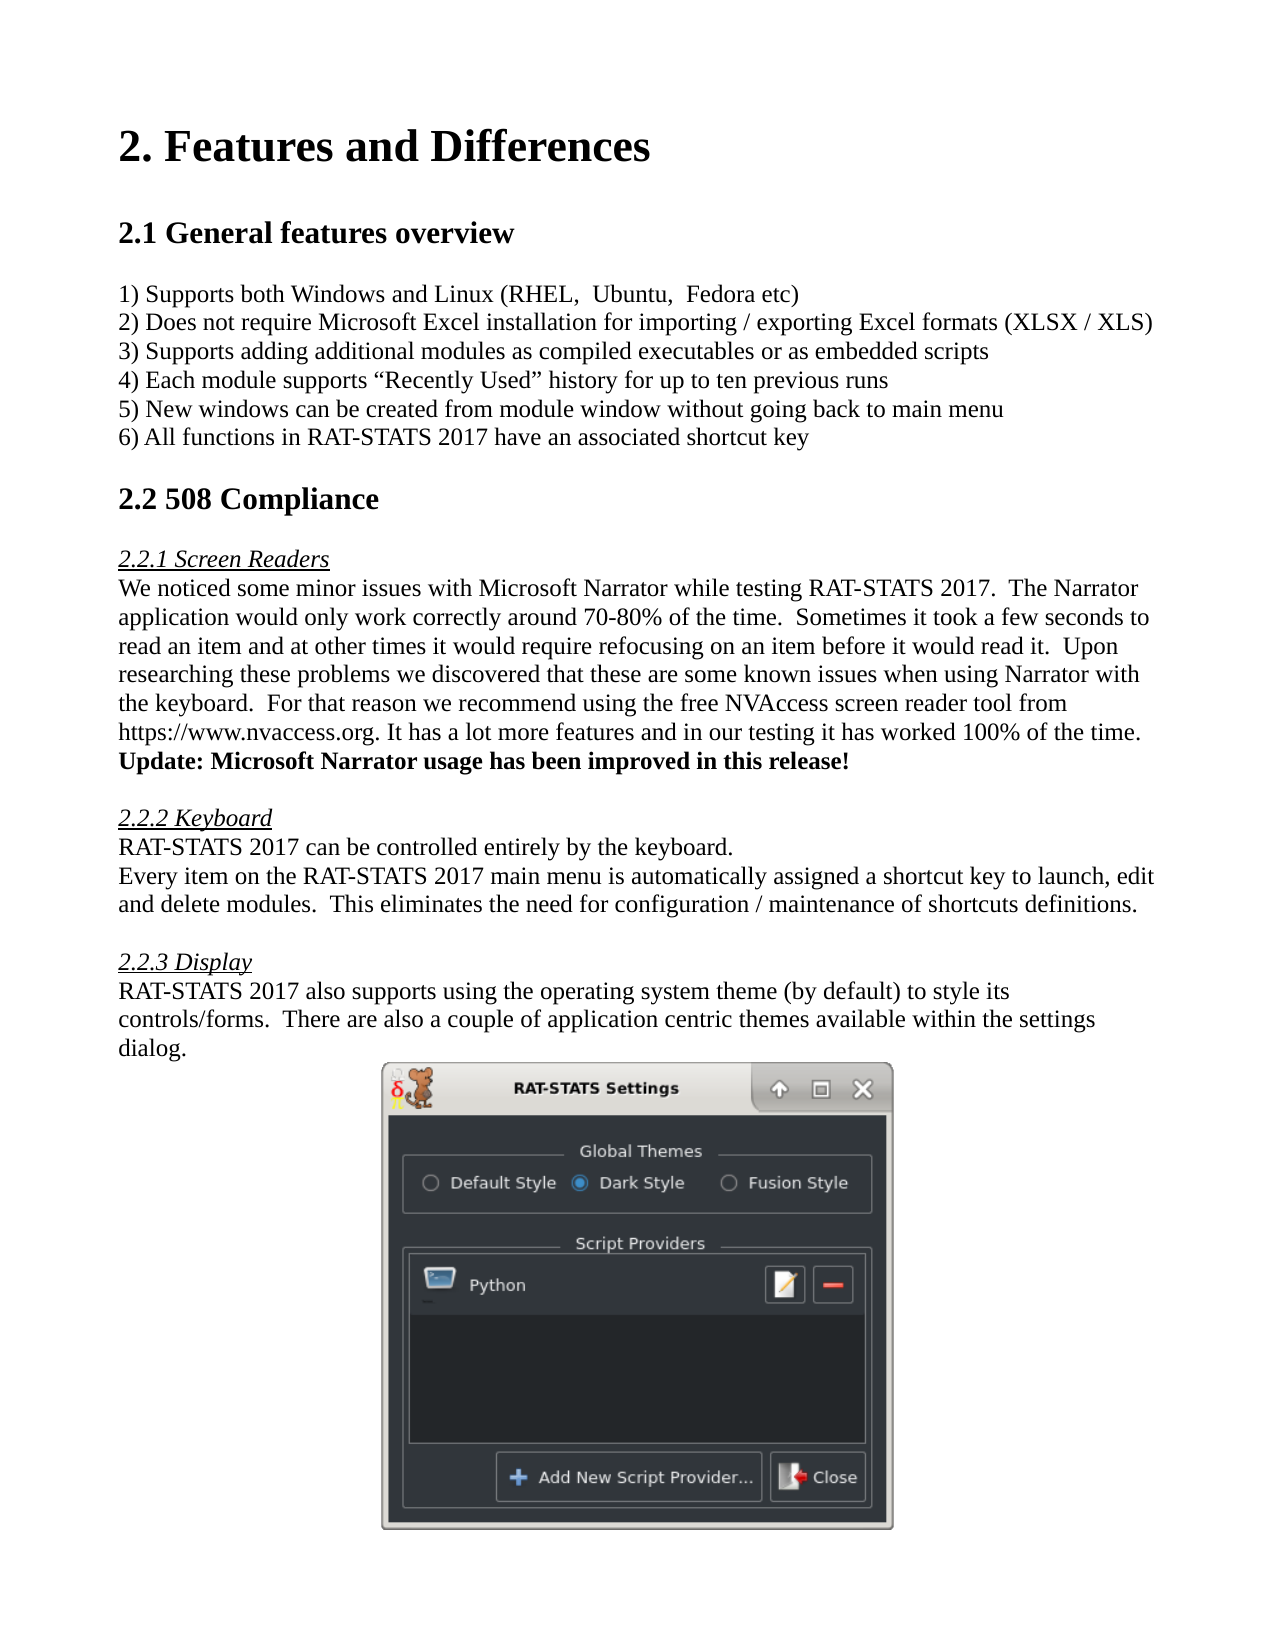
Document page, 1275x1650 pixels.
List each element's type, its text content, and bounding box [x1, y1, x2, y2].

text 2.2.3 Display [118, 947, 1157, 976]
text 2) Does not require Microsoft Excel installation for importing / exporting Excel formats (XLSX / XLS) [118, 307, 1157, 336]
text 2.2.2 Keyboard [118, 803, 1157, 832]
text 2.2.1 Screen Readers [118, 544, 1157, 573]
text 4) Each module supports “Recently Used” history for up to ten previous runs [118, 365, 1157, 394]
text We noticed some minor issues with Microsoft Narrator while testing RAT-STATS 2017. The Narrator application would only work correctly around 70-80% of the time. Sometimes it took a few seconds to read an item and at other times it would require refocusing on an item before it would read it. Upon researching these problems we discovered that these are some known issues when using Narrator with the keyboard. For that reason we recommend using the free NVAccess screen reader tool from https://www.nvaccess.org. It has a lot more features and in our testing it has worked 100% of the time. [118, 573, 1157, 746]
text 3) Supports adding additional modules as compiled executables or as embedded scripts [118, 336, 1157, 365]
text RAT-STATS 2017 also supports using the operating system theme (by default) to style its controls/forms. There are also a couple of application centric themes available within the settings dialog. [118, 976, 1157, 1062]
picture [381, 1062, 894, 1530]
text 2. Features and Differences [118, 118, 1157, 171]
text 6) All functions in RAT-STATS 2017 have an associated shortcut key [118, 422, 1157, 451]
text 5) New windows can be created from module window without going back to main menu [118, 394, 1157, 422]
text 2.2 508 Compliance [118, 480, 1157, 516]
text Every item on the RAT-STATS 2017 main menu is automatically assigned a shortcut key to launch, edit and delete modules. This eliminates the need for configuration / maintenance of shortcuts definitions. [118, 861, 1157, 918]
text Update: Microsoft Narrator usage has been improved in this release! [118, 746, 1157, 774]
text 1) Supports both Windows and Linux (RHEL, Ubuntu, Fedora etc) [118, 279, 1157, 307]
text 2.1 General features overview [118, 214, 1157, 250]
text RAT-STATS 2017 can be controlled entirely by the keyboard. [118, 832, 1157, 861]
